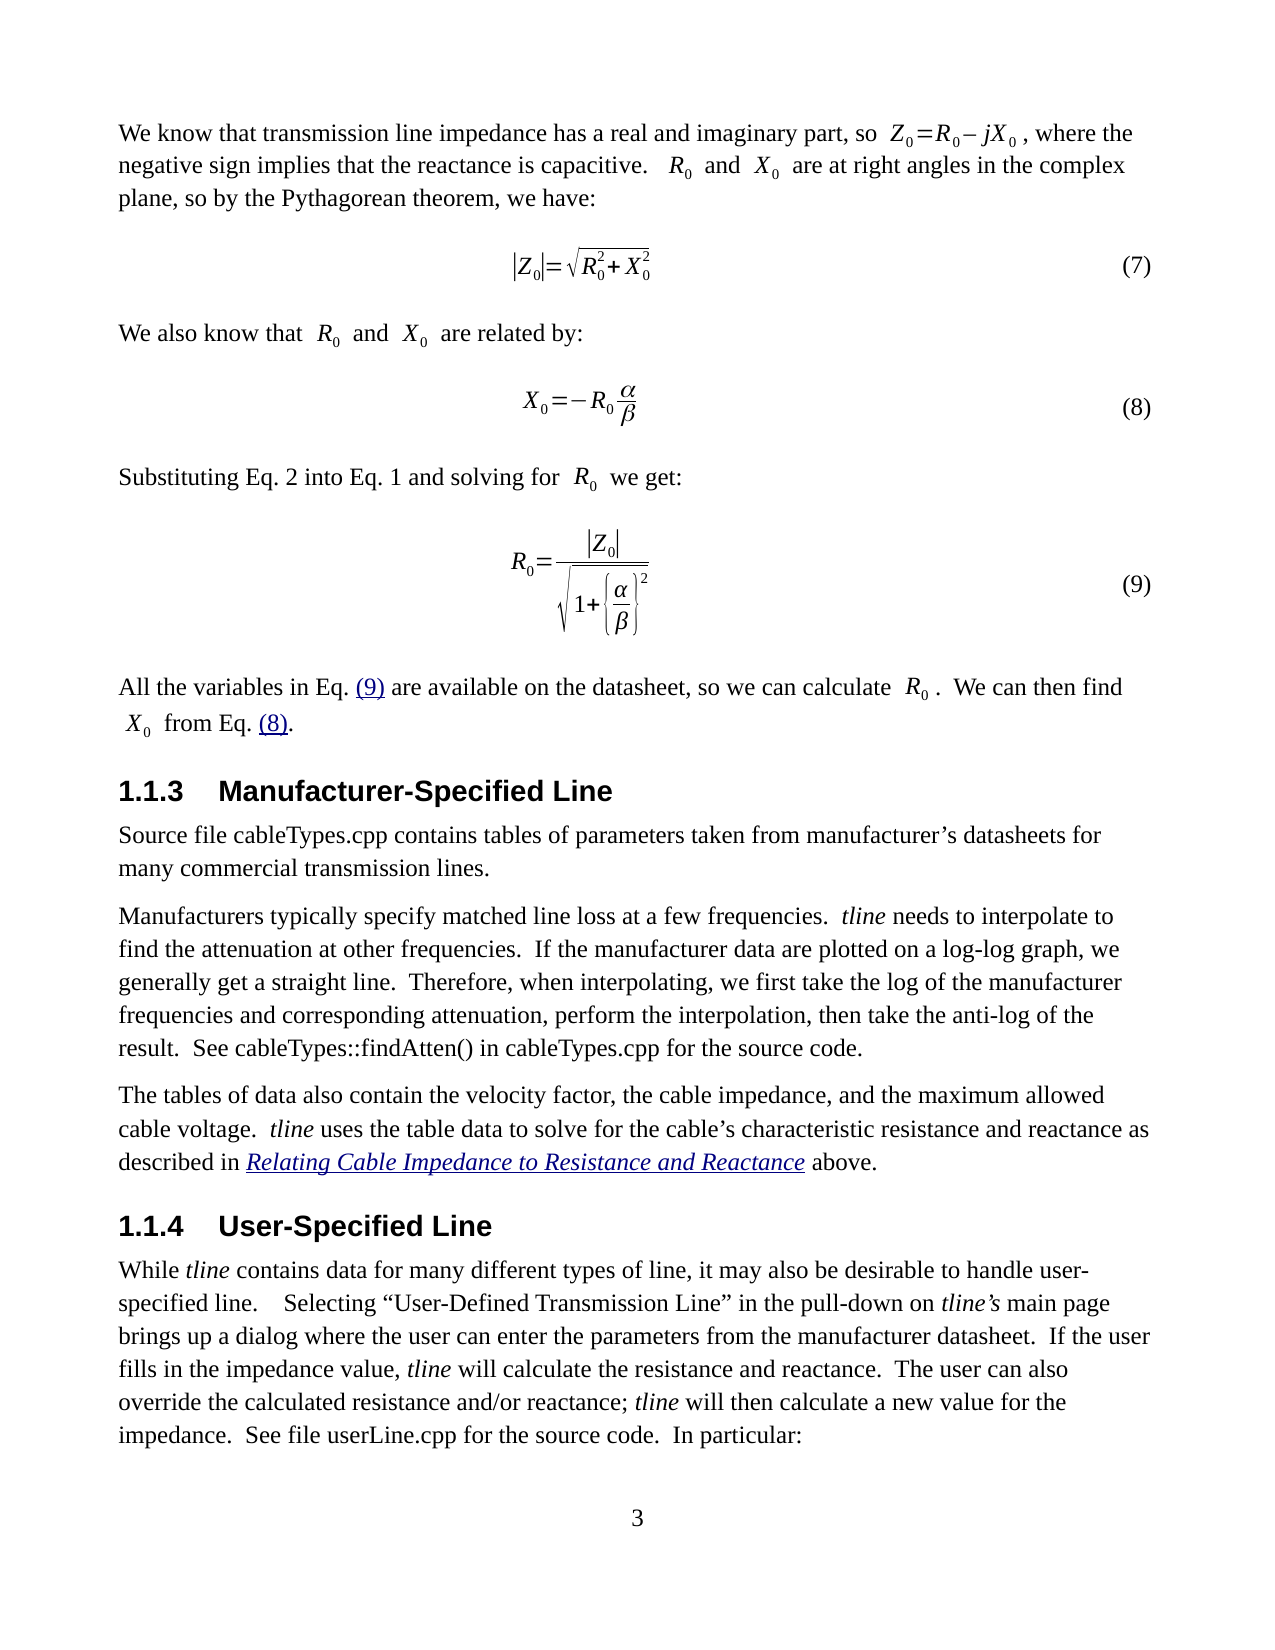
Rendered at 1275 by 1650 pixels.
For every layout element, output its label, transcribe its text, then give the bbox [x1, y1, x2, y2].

table_header [118, 523, 1041, 643]
text Manufacturers typically specify matched line loss at a few frequencies. tline needs to interpolate to find the attenuation at other frequencies. If the manufacturer data are plotted on a log-log graph, we generally get a straight line. Therefore, when interpolating, we first take the log of the manufacturer frequencies and corresponding attenuation, perform the interpolation, then take the anti-log of the result. See cableTypes::findAtten() in cableTypes.cpp for the source code. [118, 901, 1157, 1062]
text The tables of data also contain the velocity factor, the cable impedance, and the maximum allowed cable voltage. tline uses the table data to solve for the cable’s characteristic resistance and reactance as described in Relating Cable Impedance to Resistance and Reactance above. [118, 1081, 1157, 1175]
text We know that transmission line impedance has a real and imaginary part, so , where the negative sign implies that the reactance is capacitive. and are at right angles in the complex plane, so by the Pythagorean theorem, we have: [118, 118, 1157, 212]
table_header (9) [1041, 523, 1157, 643]
table_header (7) [1041, 240, 1157, 289]
text All the variables in Eq. (9) are available on the datasheet, so we can calculate . We can then find from Eq. (8). [118, 672, 1157, 741]
table_header [118, 240, 1041, 289]
table_header (8) [1041, 379, 1157, 433]
subtitle User-Specified Line [118, 1209, 1157, 1243]
text While tline contains data for many different types of line, it may also be desirable to handle user-specified line. Selecting “User-Defined Transmission Line” in the pull-down on tline’s main page brings up a dialog where the user can enter the parameters from the manufacturer datasheet. If the user fills in the impedance value, tline will calculate the resistance and reactance. The user can also override the calculated resistance and/or reactance; tline will then calculate a new value for the impedance. See file userLine.cpp for the source code. In particular: [118, 1255, 1157, 1449]
table_header [118, 379, 1041, 433]
text Source file cableTypes.cpp contains tables of parameters taken from manufacturer’s datasheets for many commercial transmission lines. [118, 820, 1157, 882]
text We also know that and are related by: [118, 318, 1157, 351]
subtitle Manufacturer-Specified Line [118, 774, 1157, 808]
text Substituting Eq. 2 into Eq. 1 and solving for we get: [118, 462, 1157, 494]
